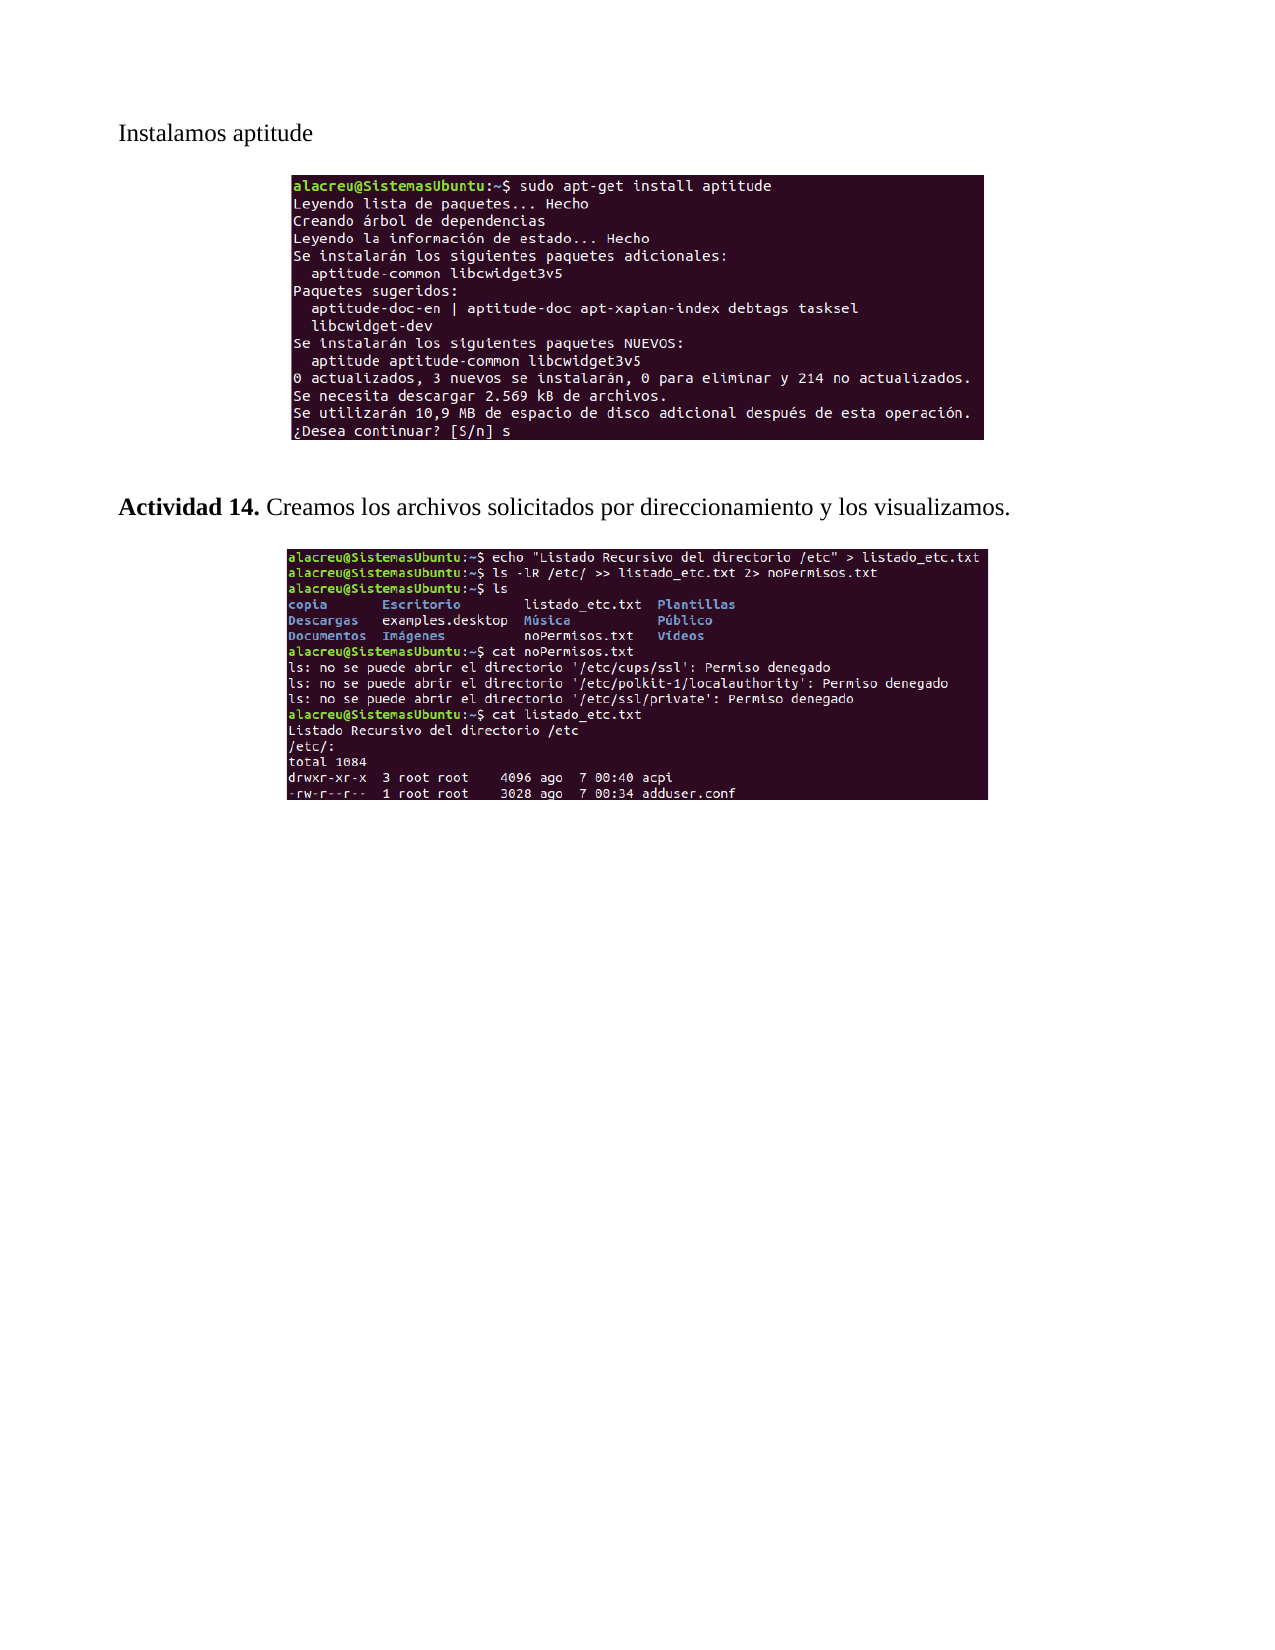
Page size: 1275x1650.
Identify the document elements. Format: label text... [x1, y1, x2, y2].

picture [286, 549, 989, 800]
text Actividad 14. Creamos los archivos solicitados por direccionamiento y los visualizamos. [118, 492, 1157, 521]
text Instalamos aptitude [118, 118, 1157, 147]
picture [291, 175, 984, 440]
